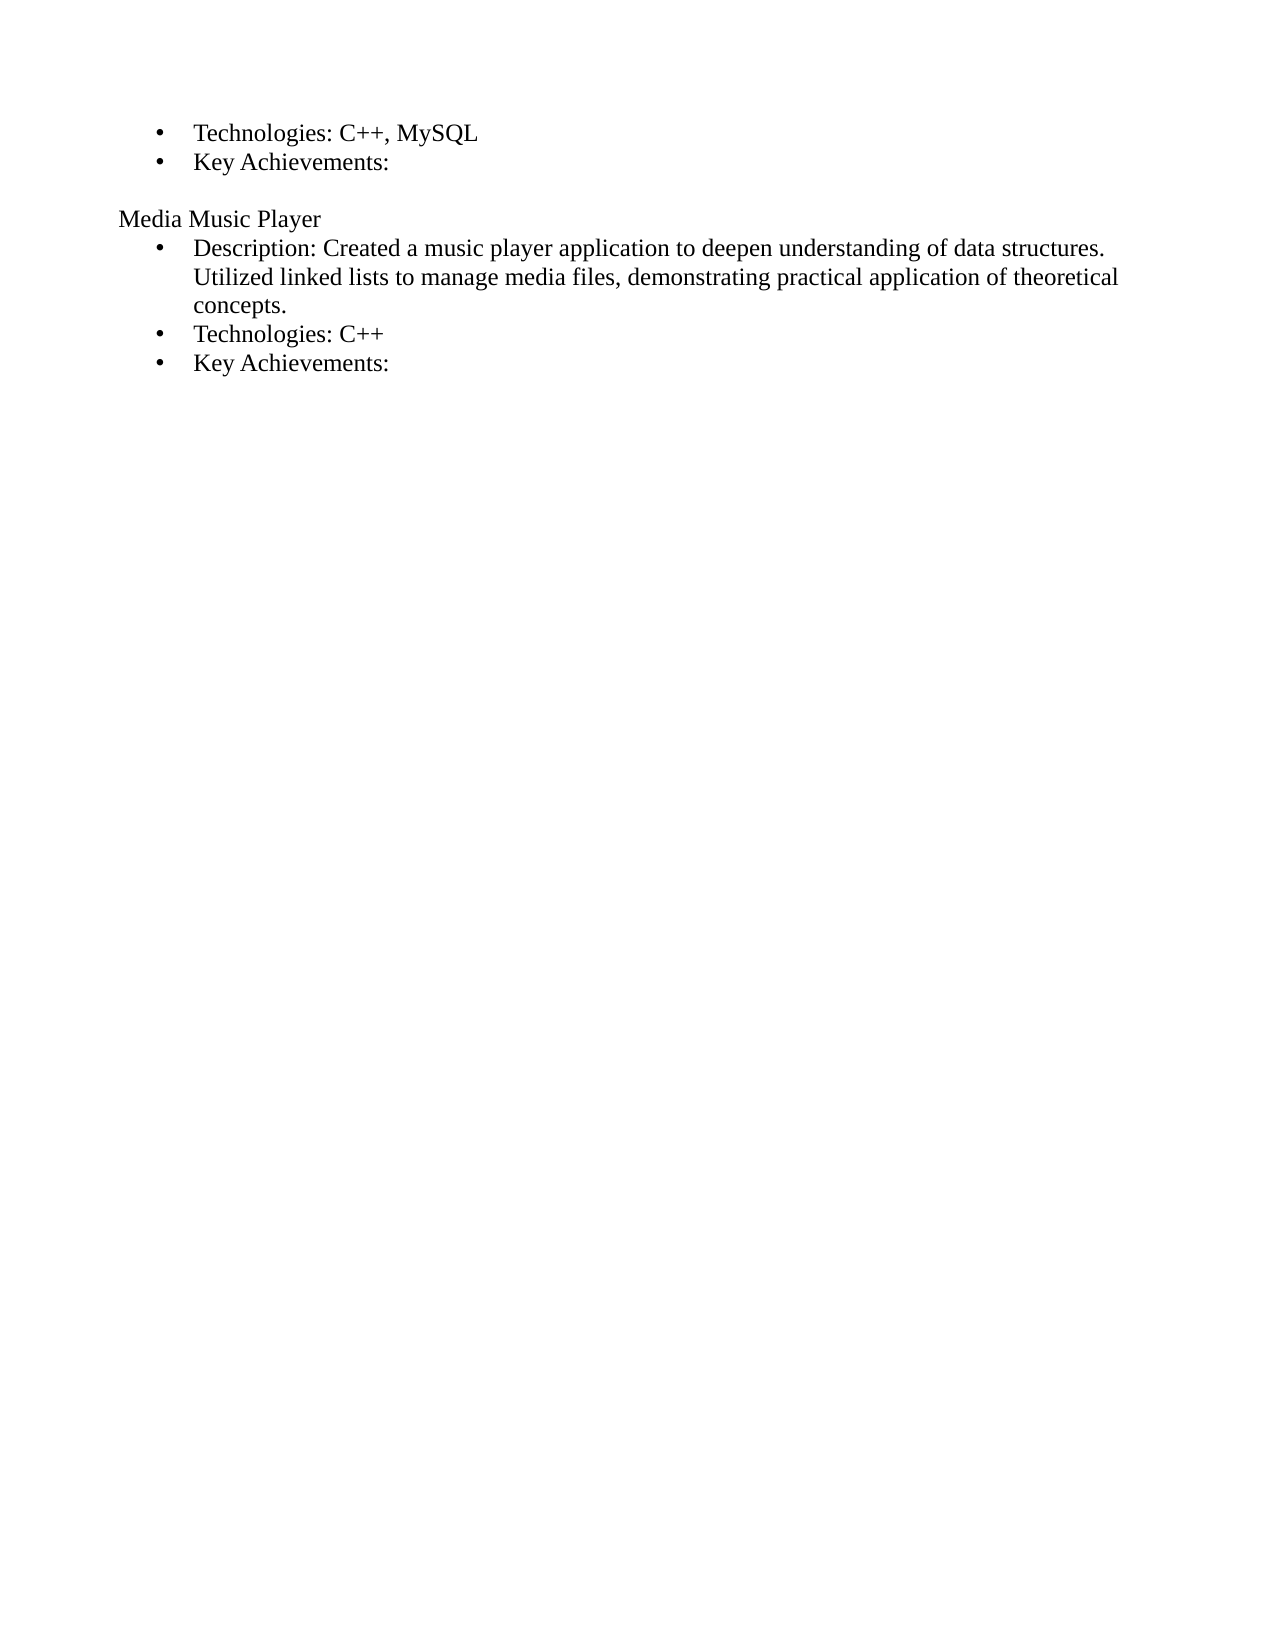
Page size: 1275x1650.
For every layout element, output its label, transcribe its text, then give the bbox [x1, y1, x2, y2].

list Description: Created a music player application to deepen understanding of data structures. Utilized linked lists to manage media files, demonstrating practical application of theoretical concepts. [156, 233, 1157, 319]
list Key Achievements: [156, 348, 1157, 377]
list Key Achievements: [156, 147, 1157, 176]
list Technologies: C++, MySQL [156, 118, 1157, 147]
text Media Music Player [118, 204, 1157, 233]
list Technologies: C++ [156, 319, 1157, 348]
